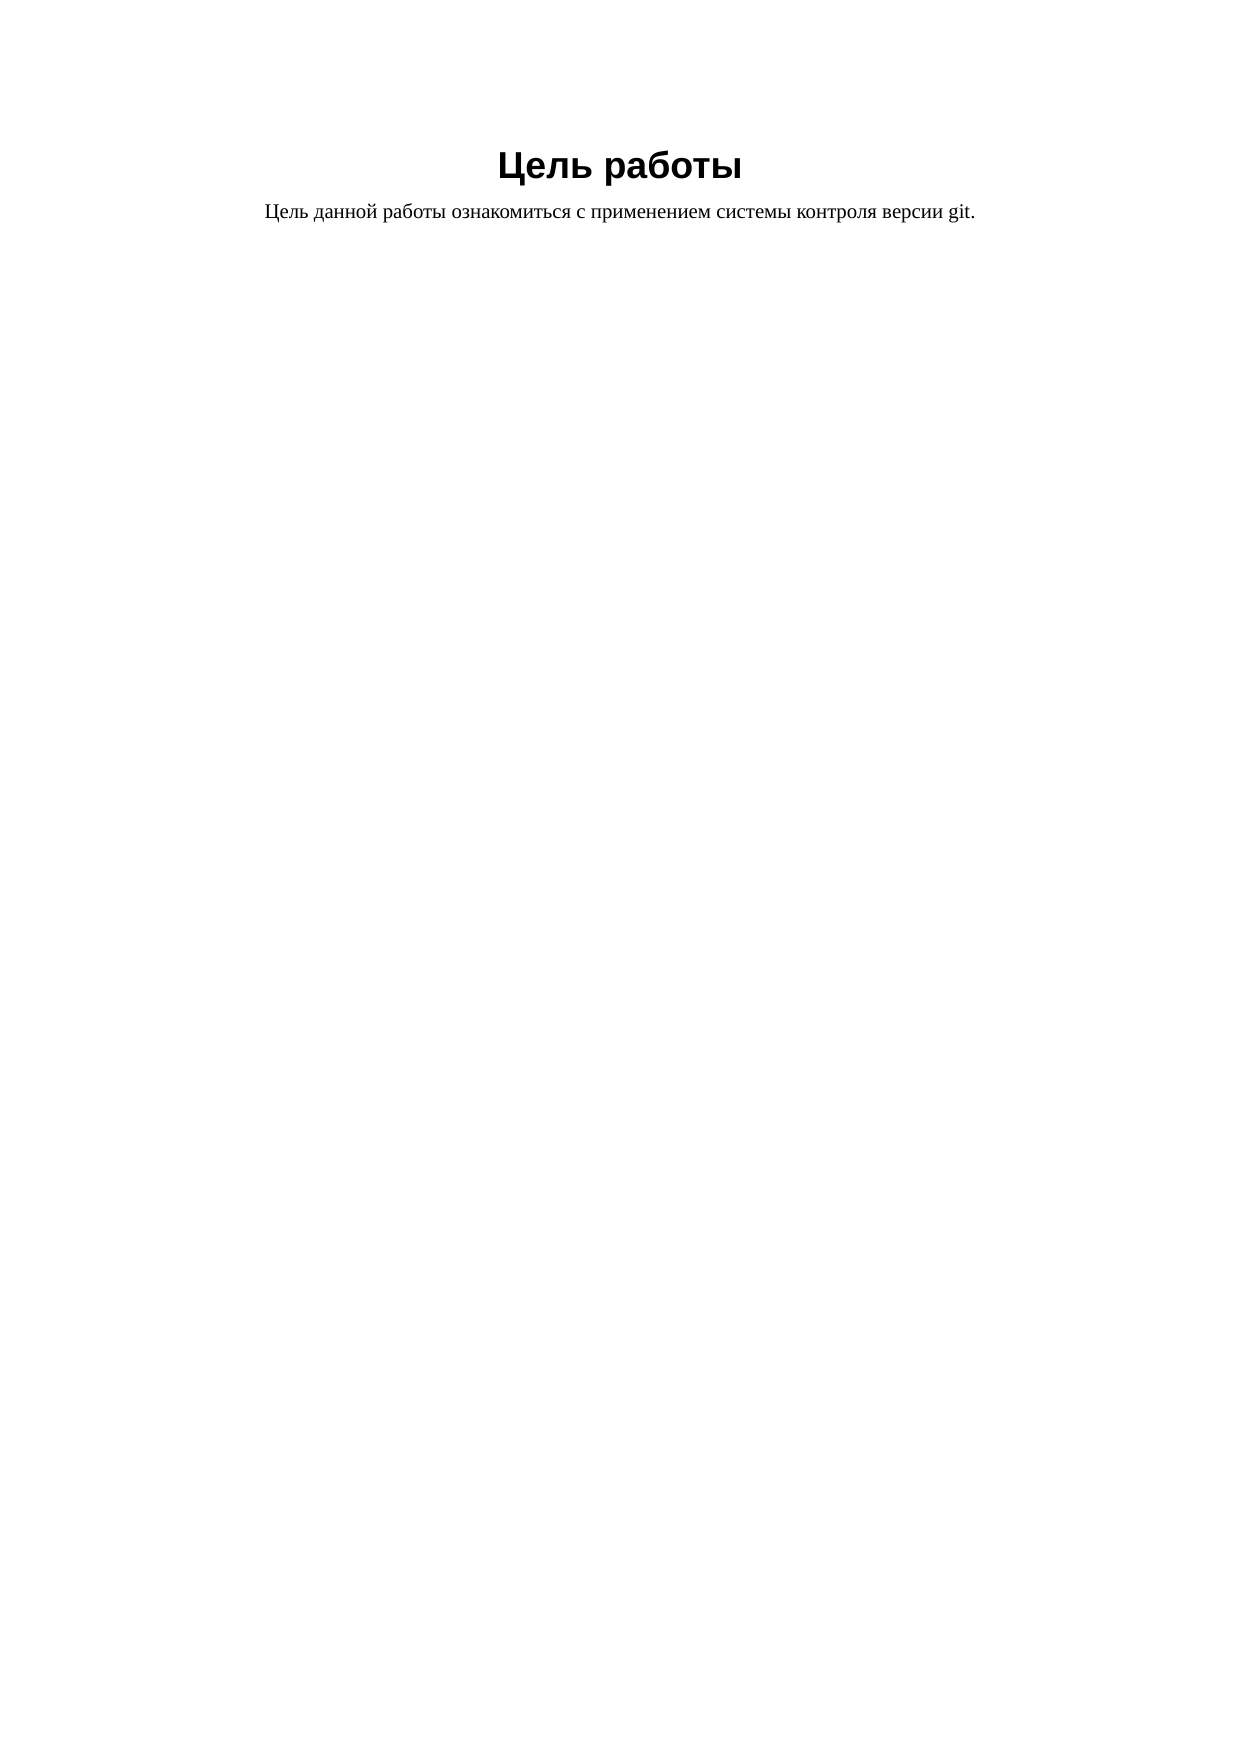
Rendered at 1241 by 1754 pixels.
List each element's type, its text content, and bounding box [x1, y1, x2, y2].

subtitle Цель работы [118, 143, 1122, 186]
text Цель данной работы ознакомиться с применением системы контроля версии git. [118, 199, 1122, 223]
